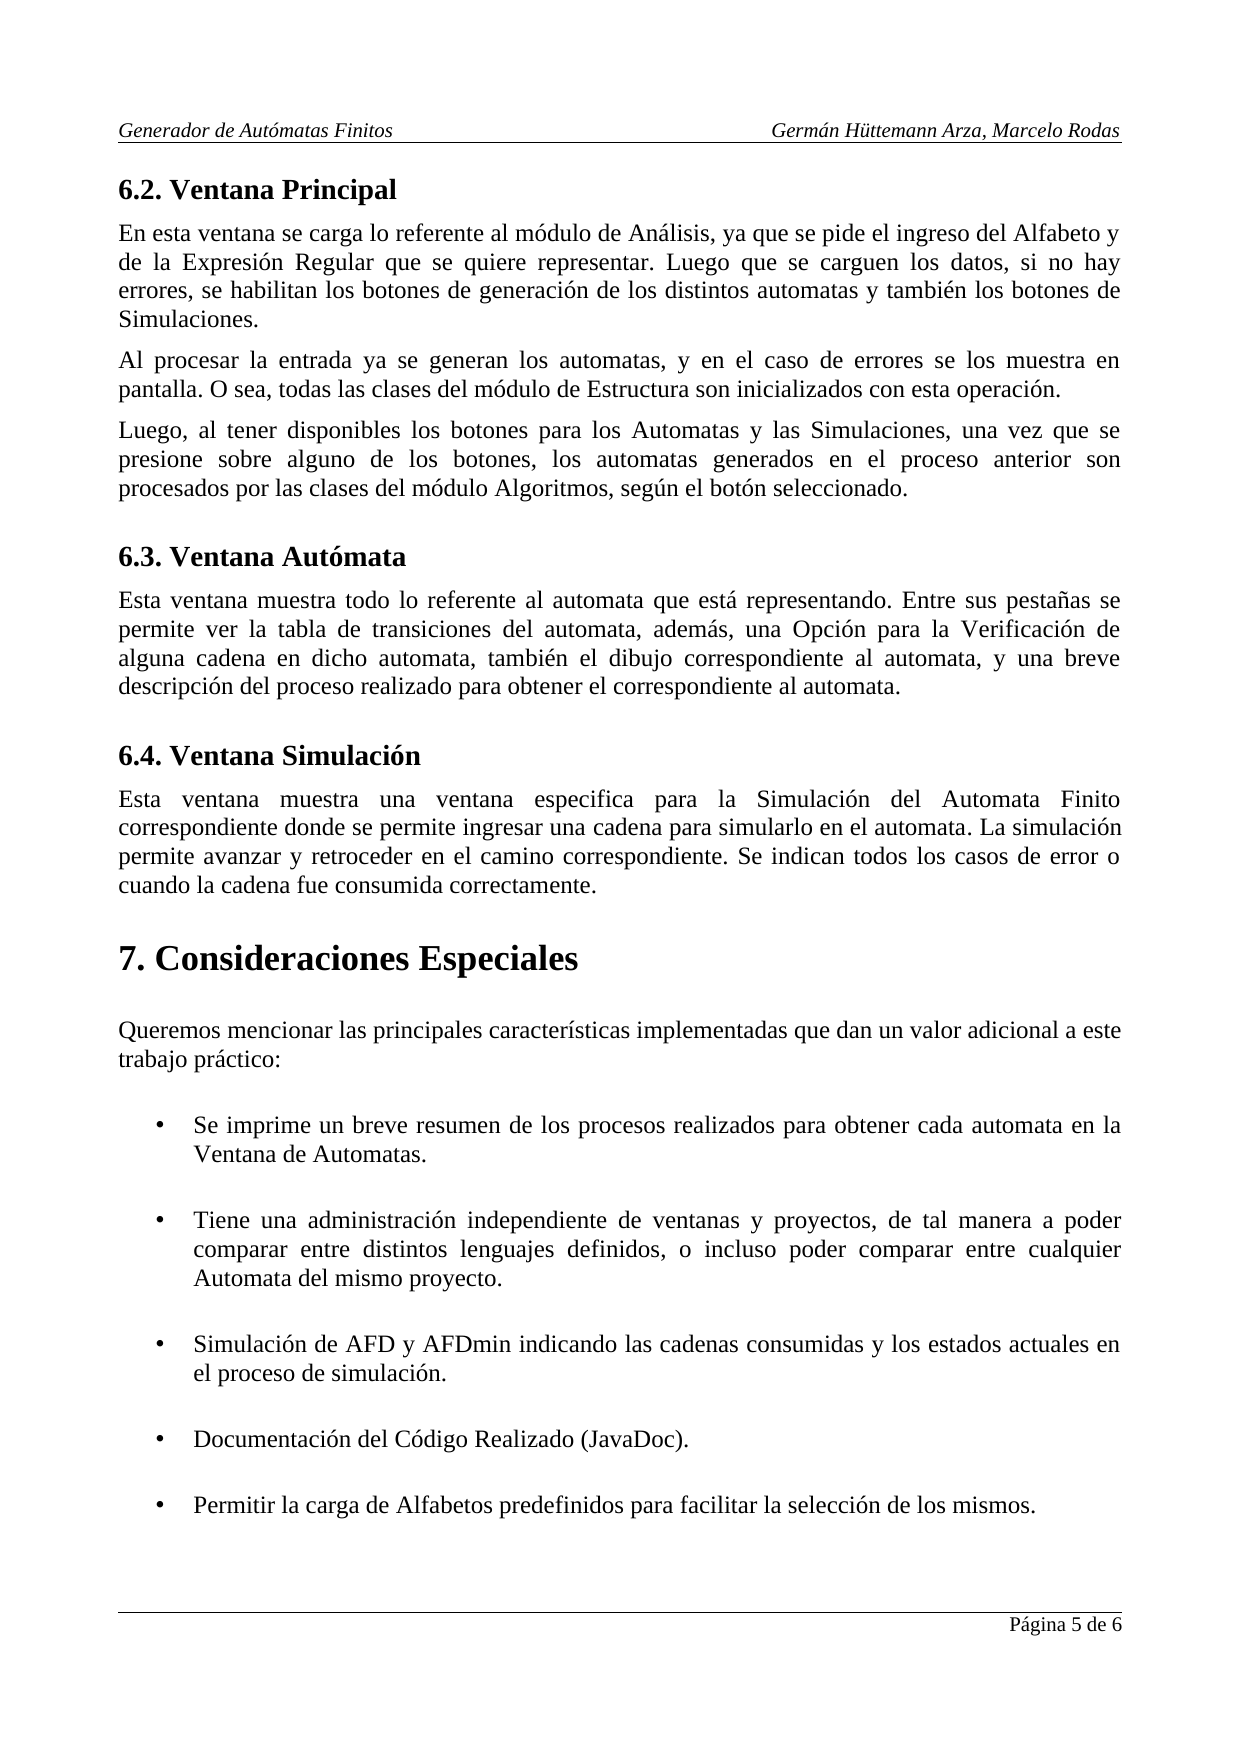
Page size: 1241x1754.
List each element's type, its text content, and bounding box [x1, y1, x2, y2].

list Permitir la carga de Alfabetos predefinidos para facilitar la selección de los mismos. [156, 1491, 1122, 1519]
text Esta ventana muestra una ventana especifica para la Simulación del Automata Finito correspondiente donde se permite ingresar una cadena para simularlo en el automata. La simulación permite avanzar y retroceder en el camino correspondiente. Se indican todos los casos de error o cuando la cadena fue consumida correctamente. [118, 784, 1122, 899]
subtitle 6.4. Ventana Simulación [118, 738, 1122, 771]
text Esta ventana muestra todo lo referente al automata que está representando. Entre sus pestañas se permite ver la tabla de transiciones del automata, además, una Opción para la Verificación de alguna cadena en dicho automata, también el dibujo correspondiente al automata, y una breve descripción del proceso realizado para obtener el correspondiente al automata. [118, 585, 1122, 700]
list Simulación de AFD y AFDmin indicando las cadenas consumidas y los estados actuales en el proceso de simulación. [156, 1329, 1122, 1387]
text En esta ventana se carga lo referente al módulo de Análisis, ya que se pide el ingreso del Alfabeto y de la Expresión Regular que se quiere representar. Luego que se carguen los datos, si no hay errores, se habilitan los botones de generación de los distintos automatas y también los botones de Simulaciones. [118, 218, 1122, 333]
list Se imprime un breve resumen de los procesos realizados para obtener cada automata en la Ventana de Automatas. [156, 1111, 1122, 1168]
subtitle 6.3. Ventana Autómata [118, 539, 1122, 573]
subtitle 6.2. Ventana Principal [118, 172, 1122, 205]
list Documentación del Código Realizado (JavaDoc). [156, 1424, 1122, 1453]
text Queremos mencionar las principales características implementadas que dan un valor adicional a este trabajo práctico: [118, 1016, 1122, 1073]
list Tiene una administración independiente de ventanas y proyectos, de tal manera a poder comparar entre distintos lenguajes definidos, o incluso poder comparar entre cualquier Automata del mismo proyecto. [156, 1206, 1122, 1292]
text Al procesar la entrada ya se generan los automatas, y en el caso de errores se los muestra en pantalla. O sea, todas las clases del módulo de Estructura son inicializados con esta operación. [118, 345, 1122, 403]
text Luego, al tener disponibles los botones para los Automatas y las Simulaciones, una vez que se presione sobre alguno de los botones, los automatas generados en el proceso anterior son procesados por las clases del módulo Algoritmos, según el botón seleccionado. [118, 415, 1122, 502]
subtitle 7. Consideraciones Especiales [118, 936, 1122, 978]
